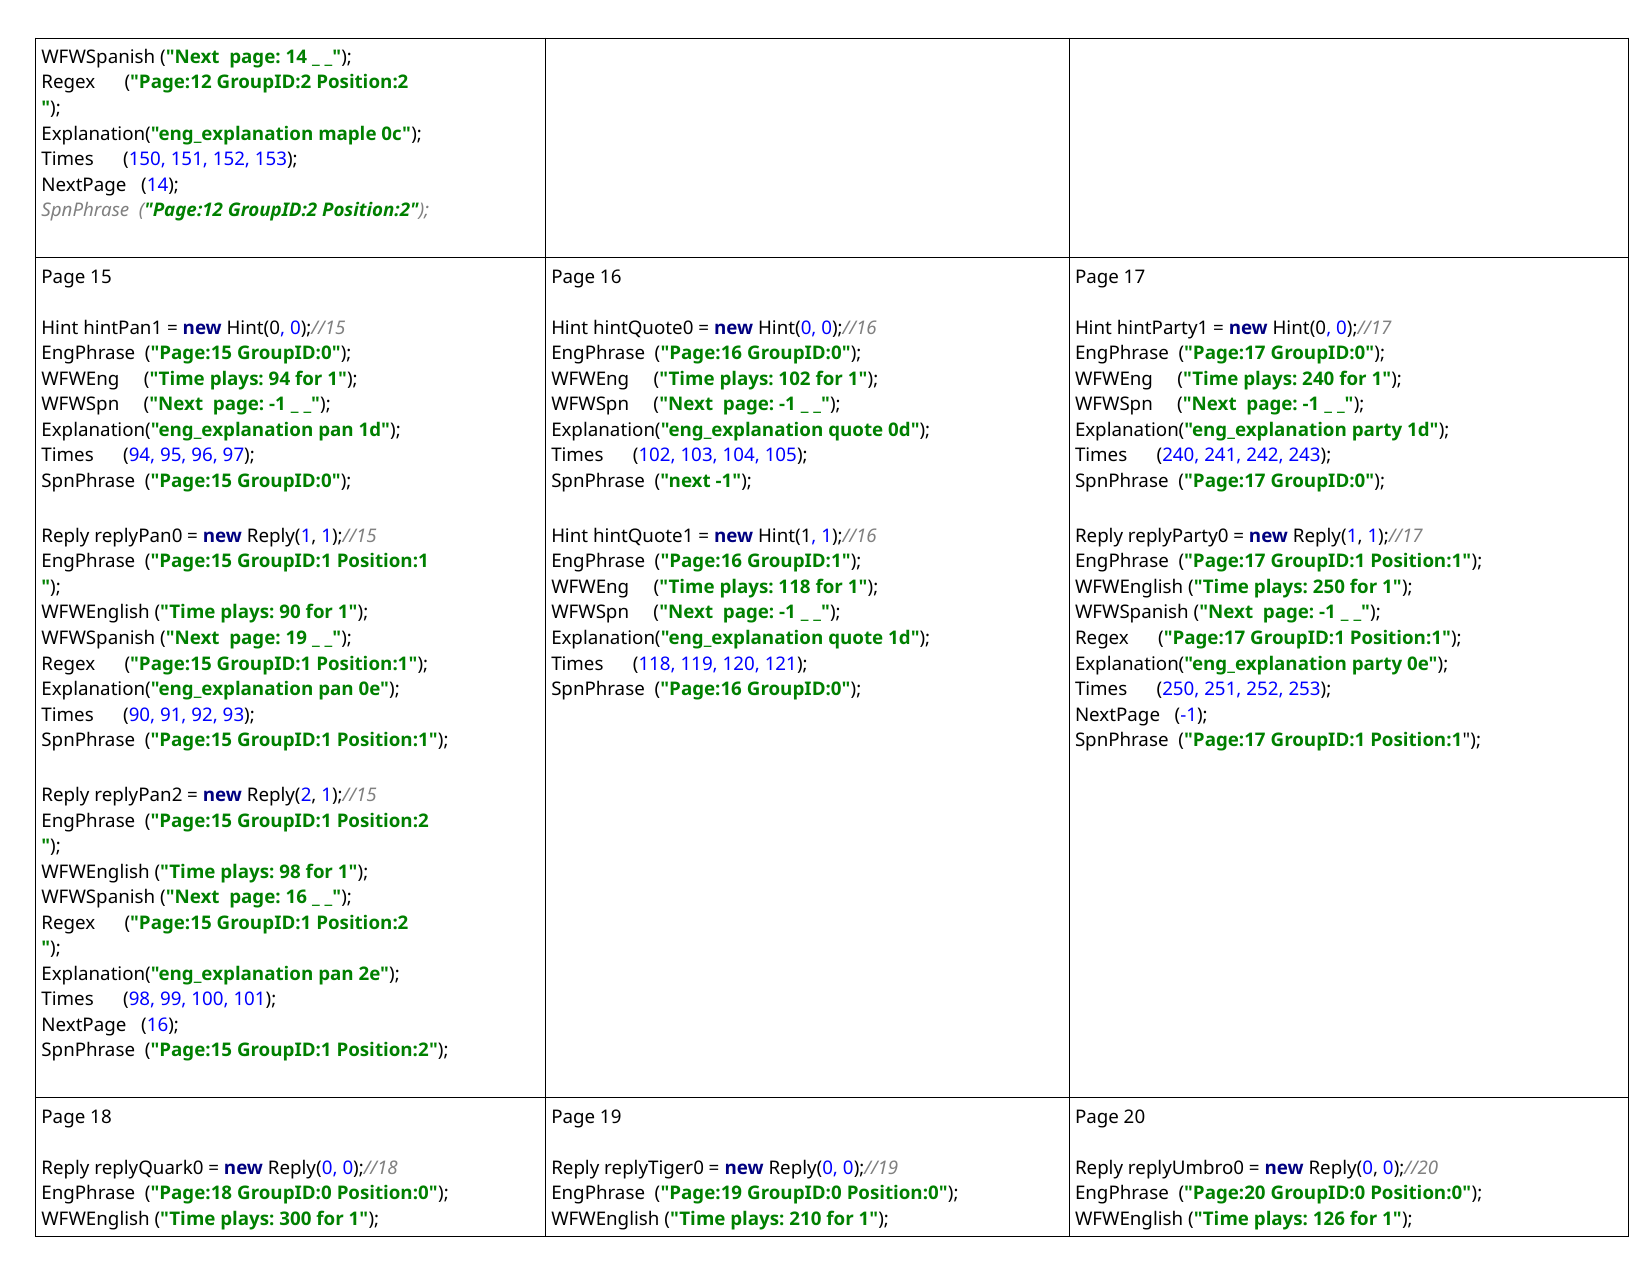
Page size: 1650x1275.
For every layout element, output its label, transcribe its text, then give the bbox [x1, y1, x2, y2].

table_cell Page 17 Hint hintParty1 = new Hint(0, 0);//17 EngPhrase ("Page:17 GroupID:0"); WFWEng ("Time plays: 240 for 1"); WFWSpn ("Next page: -1 _ _"); Explanation("eng_explanation party 1d"); Times (240, 241, 242, 243); SpnPhrase ("Page:17 GroupID:0"); Reply replyParty0 = new Reply(1, 1);//17 EngPhrase ("Page:17 GroupID:1 Position:1"); WFWEnglish ("Time plays: 250 for 1"); WFWSpanish ("Next page: -1 _ _"); Regex ("Page:17 GroupID:1 Position:1"); Explanation("eng_explanation party 0e"); Times (250, 251, 252, 253); NextPage (-1); SpnPhrase ("Page:17 GroupID:1 Position:1"); [1070, 258, 1628, 1097]
table_cell Page 16 Hint hintQuote0 = new Hint(0, 0);//16 EngPhrase ("Page:16 GroupID:0"); WFWEng ("Time plays: 102 for 1"); WFWSpn ("Next page: -1 _ _"); Explanation("eng_explanation quote 0d"); Times (102, 103, 104, 105); SpnPhrase ("next -1"); Hint hintQuote1 = new Hint(1, 1);//16 EngPhrase ("Page:16 GroupID:1"); WFWEng ("Time plays: 118 for 1"); WFWSpn ("Next page: -1 _ _"); Explanation("eng_explanation quote 1d"); Times (118, 119, 120, 121); SpnPhrase ("Page:16 GroupID:0"); [546, 258, 1069, 1097]
table_cell WFWSpanish ("Next page: 14 _ _"); Regex ("Page:12 GroupID:2 Position:2 "); Explanation("eng_explanation maple 0c"); Times (150, 151, 152, 153); NextPage (14); SpnPhrase ("Page:12 GroupID:2 Position:2"); [36, 39, 545, 257]
table_cell [546, 39, 1069, 257]
table_cell [1070, 39, 1628, 257]
table_cell Page 15 Hint hintPan1 = new Hint(0, 0);//15 EngPhrase ("Page:15 GroupID:0"); WFWEng ("Time plays: 94 for 1"); WFWSpn ("Next page: -1 _ _"); Explanation("eng_explanation pan 1d"); Times (94, 95, 96, 97); SpnPhrase ("Page:15 GroupID:0"); Reply replyPan0 = new Reply(1, 1);//15 EngPhrase ("Page:15 GroupID:1 Position:1 "); WFWEnglish ("Time plays: 90 for 1"); WFWSpanish ("Next page: 19 _ _"); Regex ("Page:15 GroupID:1 Position:1"); Explanation("eng_explanation pan 0e"); Times (90, 91, 92, 93); SpnPhrase ("Page:15 GroupID:1 Position:1"); Reply replyPan2 = new Reply(2, 1);//15 EngPhrase ("Page:15 GroupID:1 Position:2 "); WFWEnglish ("Time plays: 98 for 1"); WFWSpanish ("Next page: 16 _ _"); Regex ("Page:15 GroupID:1 Position:2 "); Explanation("eng_explanation pan 2e"); Times (98, 99, 100, 101); NextPage (16); SpnPhrase ("Page:15 GroupID:1 Position:2"); [36, 258, 545, 1097]
table_cell Page 20 Reply replyUmbro0 = new Reply(0, 0);//20 EngPhrase ("Page:20 GroupID:0 Position:0"); WFWEnglish ("Time plays: 126 for 1"); [1070, 1098, 1628, 1236]
table_cell Page 18 Reply replyQuark0 = new Reply(0, 0);//18 EngPhrase ("Page:18 GroupID:0 Position:0"); WFWEnglish ("Time plays: 300 for 1"); [36, 1098, 545, 1236]
table_cell Page 19 Reply replyTiger0 = new Reply(0, 0);//19 EngPhrase ("Page:19 GroupID:0 Position:0"); WFWEnglish ("Time plays: 210 for 1"); [546, 1098, 1069, 1236]
